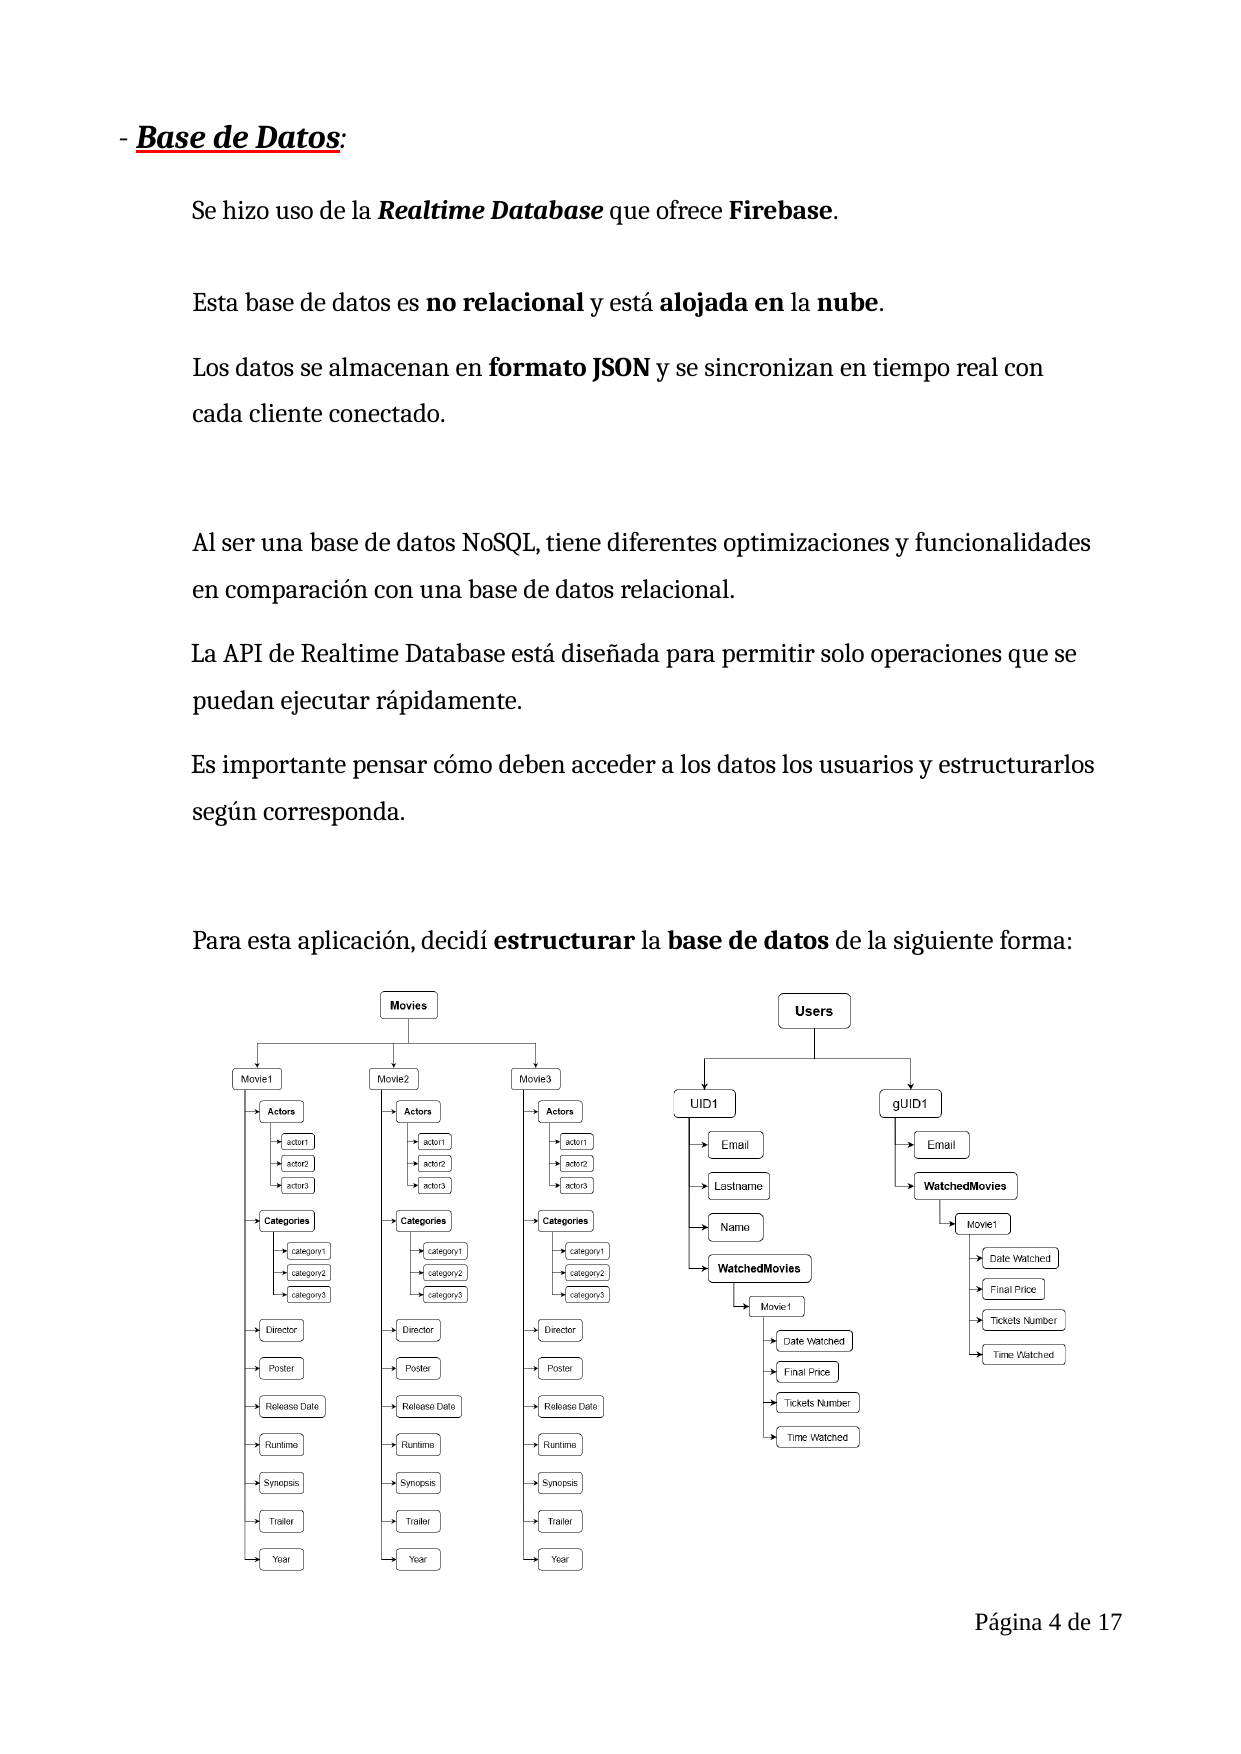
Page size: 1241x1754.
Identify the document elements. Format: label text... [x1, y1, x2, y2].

subtitle - Base de Datos: [118, 118, 1122, 156]
text Esta base de datos es no relacional y está alojada en la nube. [117, 287, 1122, 318]
text Para esta aplicación, decidí estructurar la base de datos de la siguiente forma: [117, 925, 1122, 956]
text La API de Realtime Database está diseñada para permitir solo operaciones que se puedan ejecutar rápidamente. [191, 638, 1122, 716]
text Se hizo uso de la Realtime Database que ofrece Firebase. [117, 195, 1122, 227]
picture [232, 991, 610, 1571]
text Es importante pensar cómo deben acceder a los datos los usuarios y estructurarlos según corresponda. [191, 749, 1122, 827]
text Al ser una base de datos NoSQL, tiene diferentes optimizaciones y funcionalidades en comparación con una base de datos relacional. [191, 527, 1122, 605]
picture [673, 993, 1066, 1448]
text Los datos se almacenan en formato JSON y se sincronizan en tiempo real con cada cliente conectado. [117, 352, 1122, 429]
